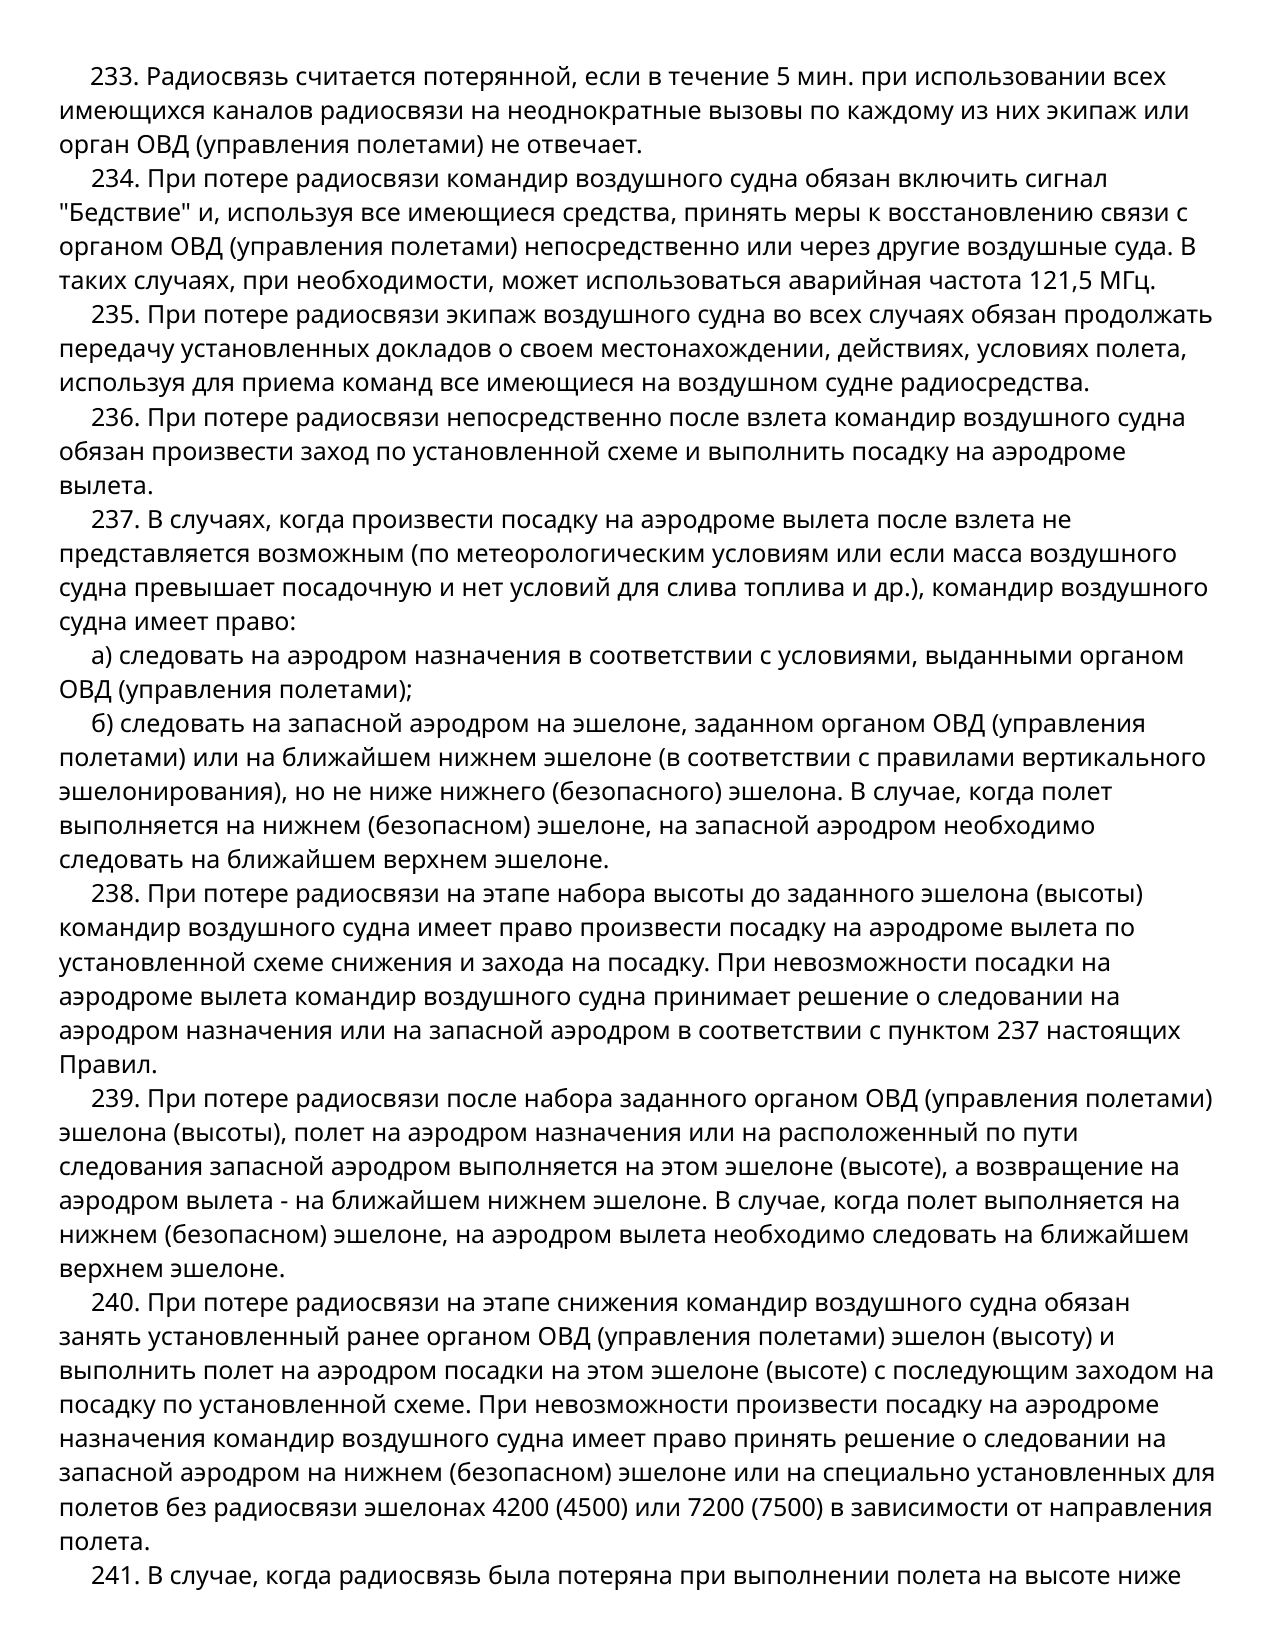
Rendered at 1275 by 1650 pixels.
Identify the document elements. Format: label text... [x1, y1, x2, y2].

text 233. Радиосвязь считается потерянной, если в течение 5 мин. при использовании всех имеющихся каналов радиосвязи на неоднократные вызовы по каждому из них экипаж или орган ОВД (управления полетами) не отвечает. 234. При потере радиосвязи командир воздушного судна обязан включить сигнал "Бедствие" и, используя все имеющиеся средства, принять меры к восстановлению связи с органом ОВД (управления полетами) непосредственно или через другие воздушные суда. В таких случаях, при необходимости, может использоваться аварийная частота 121,5 МГц. 235. При потере радиосвязи экипаж воздушного судна во всех случаях обязан продолжать передачу установленных докладов о своем местонахождении, действиях, условиях полета, используя для приема команд все имеющиеся на воздушном судне радиосредства. 236. При потере радиосвязи непосредственно после взлета командир воздушного судна обязан произвести заход по установленной схеме и выполнить посадку на аэродроме вылета. 237. В случаях, когда произвести посадку на аэродроме вылета после взлета не представляется возможным (по метеорологическим условиям или если масса воздушного судна превышает посадочную и нет условий для слива топлива и др.), командир воздушного судна имеет право: а) следовать на аэродром назначения в соответствии с условиями, выданными органом ОВД (управления полетами); б) следовать на запасной аэродром на эшелоне, заданном органом ОВД (управления полетами) или на ближайшем нижнем эшелоне (в соответствии с правилами вертикального эшелонирования), но не ниже нижнего (безопасного) эшелона. В случае, когда полет выполняется на нижнем (безопасном) эшелоне, на запасной аэродром необходимо следовать на ближайшем верхнем эшелоне. 238. При потере радиосвязи на этапе набора высоты до заданного эшелона (высоты) командир воздушного судна имеет право произвести посадку на аэродроме вылета по установленной схеме снижения и захода на посадку. При невозможности посадки на аэродроме вылета командир воздушного судна принимает решение о следовании на аэродром назначения или на запасной аэродром в соответствии с пунктом 237 настоящих Правил. 239. При потере радиосвязи после набора заданного органом ОВД (управления полетами) эшелона (высоты), полет на аэродром назначения или на расположенный по пути следования запасной аэродром выполняется на этом эшелоне (высоте), а возвращение на аэродром вылета - на ближайшем нижнем эшелоне. В случае, когда полет выполняется на нижнем (безопасном) эшелоне, на аэродром вылета необходимо следовать на ближайшем верхнем эшелоне. 240. При потере радиосвязи на этапе снижения командир воздушного судна обязан занять установленный ранее органом ОВД (управления полетами) эшелон (высоту) и выполнить полет на аэродром посадки на этом эшелоне (высоте) с последующим заходом на посадку по установленной схеме. При невозможности произвести посадку на аэродроме назначения командир воздушного судна имеет право принять решение о следовании на запасной аэродром на нижнем (безопасном) эшелоне или на специально установленных для полетов без радиосвязи эшелонах 4200 (4500) или 7200 (7500) в зависимости от направления полета. 241. В случае, когда радиосвязь была потеряна при выполнении полета на высоте ниже [58, 58, 1216, 1591]
